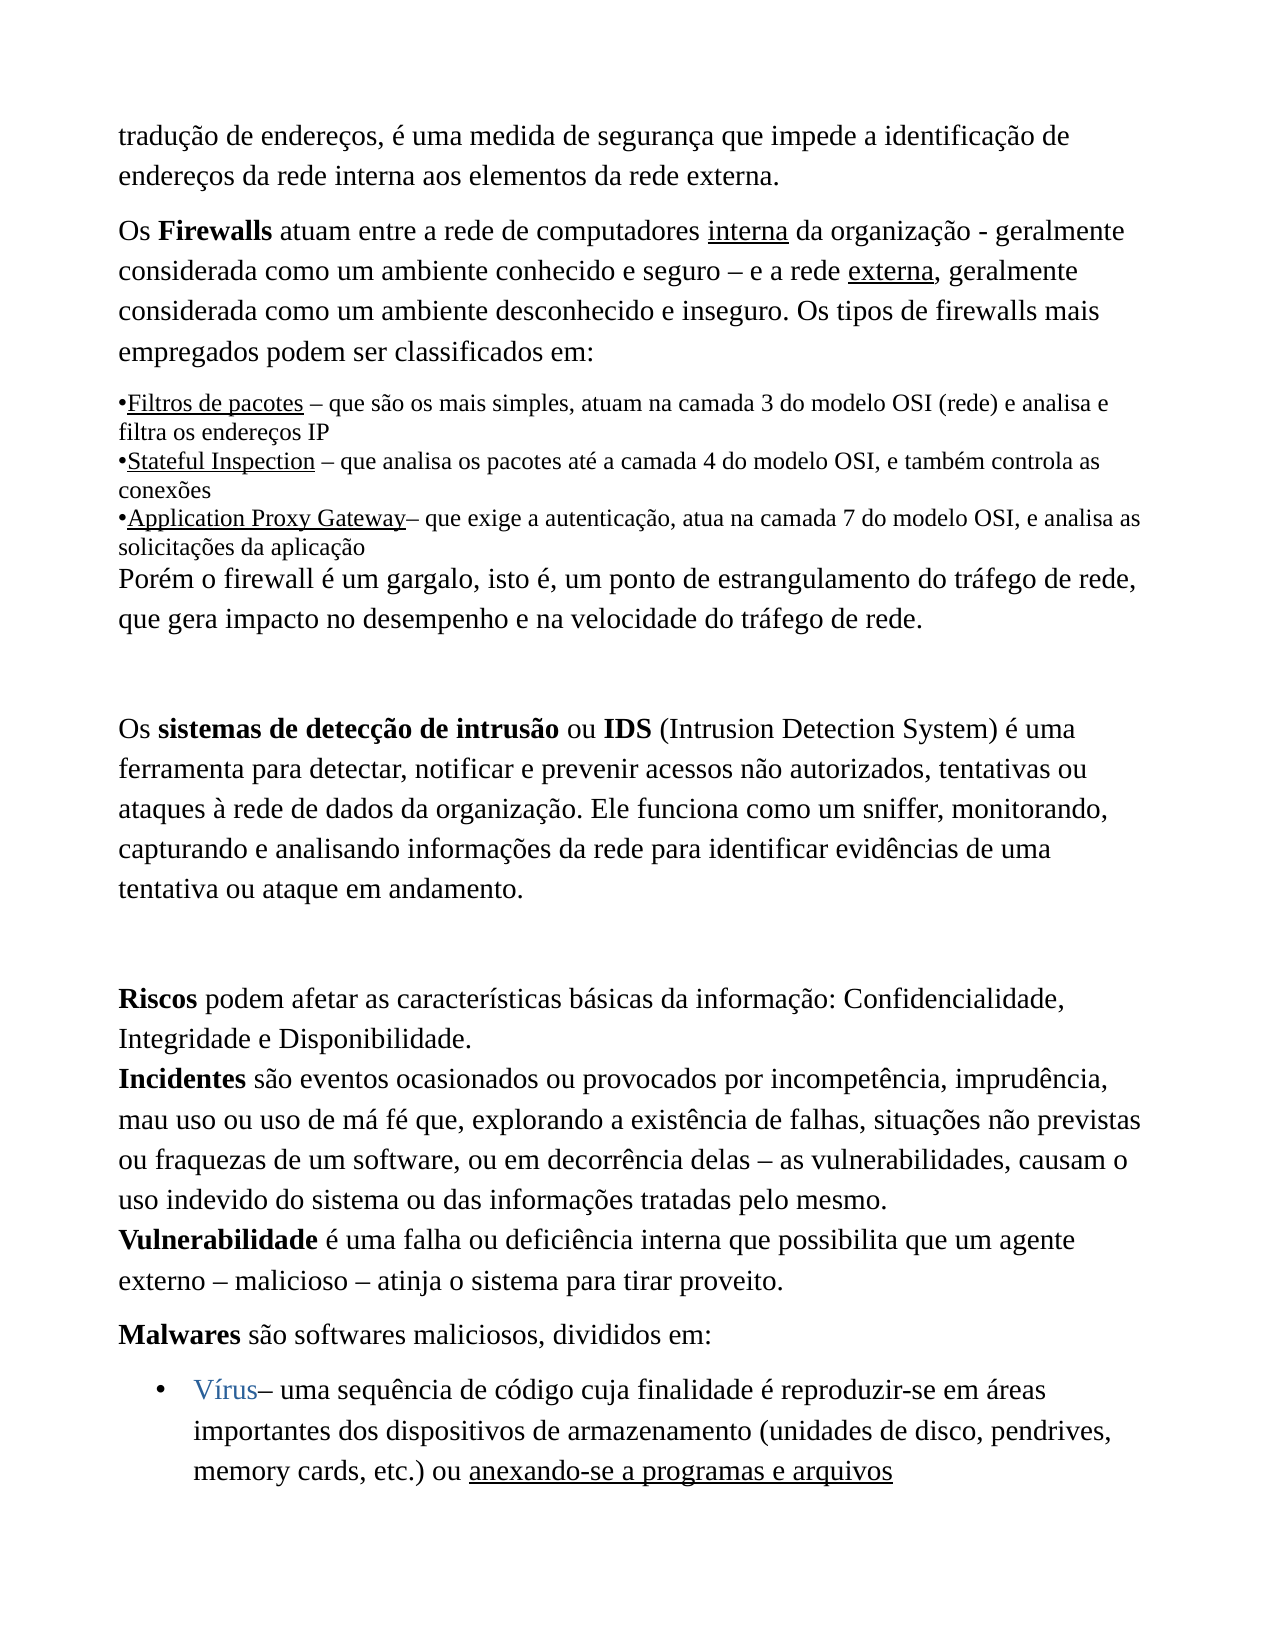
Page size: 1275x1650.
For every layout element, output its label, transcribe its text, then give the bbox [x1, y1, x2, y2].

list tradução de endereços, é uma medida de segurança que impede a identificação de endereços da rede interna aos elementos da rede externa. [118, 118, 1157, 192]
list Application Proxy Gateway– que exige a autenticação, atua na camada 7 do modelo OSI, e analisa as solicitações da aplicação [118, 503, 1157, 561]
text Malwares são softwares maliciosos, divididos em: [118, 1317, 1157, 1351]
list Vírus– uma sequência de código cuja finalidade é reproduzir-se em áreas importantes dos dispositivos de armazenamento (unidades de disco, pendrives, memory cards, etc.) ou anexando-se a programas e arquivos [156, 1372, 1157, 1486]
list Filtros de pacotes – que são os mais simples, atuam na camada 3 do modelo OSI (rede) e analisa e filtra os endereços IP [118, 388, 1157, 446]
text Riscos podem afetar as características básicas da informação: Confidencialidade, Integridade e Disponibilidade. Incidentes são eventos ocasionados ou provocados por incompetência, imprudência, mau uso ou uso de má fé que, explorando a existência de falhas, situações não previstas ou fraquezas de um software, ou em decorrência delas – as vulnerabilidades, causam o uso indevido do sistema ou das informações tratadas pelo mesmo. Vulnerabilidade é uma falha ou deficiência interna que possibilita que um agente externo – malicioso – atinja o sistema para tirar proveito. [118, 981, 1157, 1296]
text Os Firewalls atuam entre a rede de computadores interna da organização - geralmente considerada como um ambiente conhecido e seguro – e a rede externa, geralmente considerada como um ambiente desconhecido e inseguro. Os tipos de firewalls mais empregados podem ser classificados em: [118, 213, 1157, 367]
list Stateful Inspection – que analisa os pacotes até a camada 4 do modelo OSI, e também controla as conexões [118, 446, 1157, 503]
text Os sistemas de detecção de intrusão ou IDS (Intrusion Detection System) é uma ferramenta para detectar, notificar e prevenir acessos não autorizados, tentativas ou ataques à rede de dados da organização. Ele funciona como um sniffer, monitorando, capturando e analisando informações da rede para identificar evidências de uma tentativa ou ataque em andamento. [118, 711, 1157, 905]
text Porém o firewall é um gargalo, isto é, um ponto de estrangulamento do tráfego de rede, que gera impacto no desempenho e na velocidade do tráfego de rede. [118, 561, 1157, 635]
